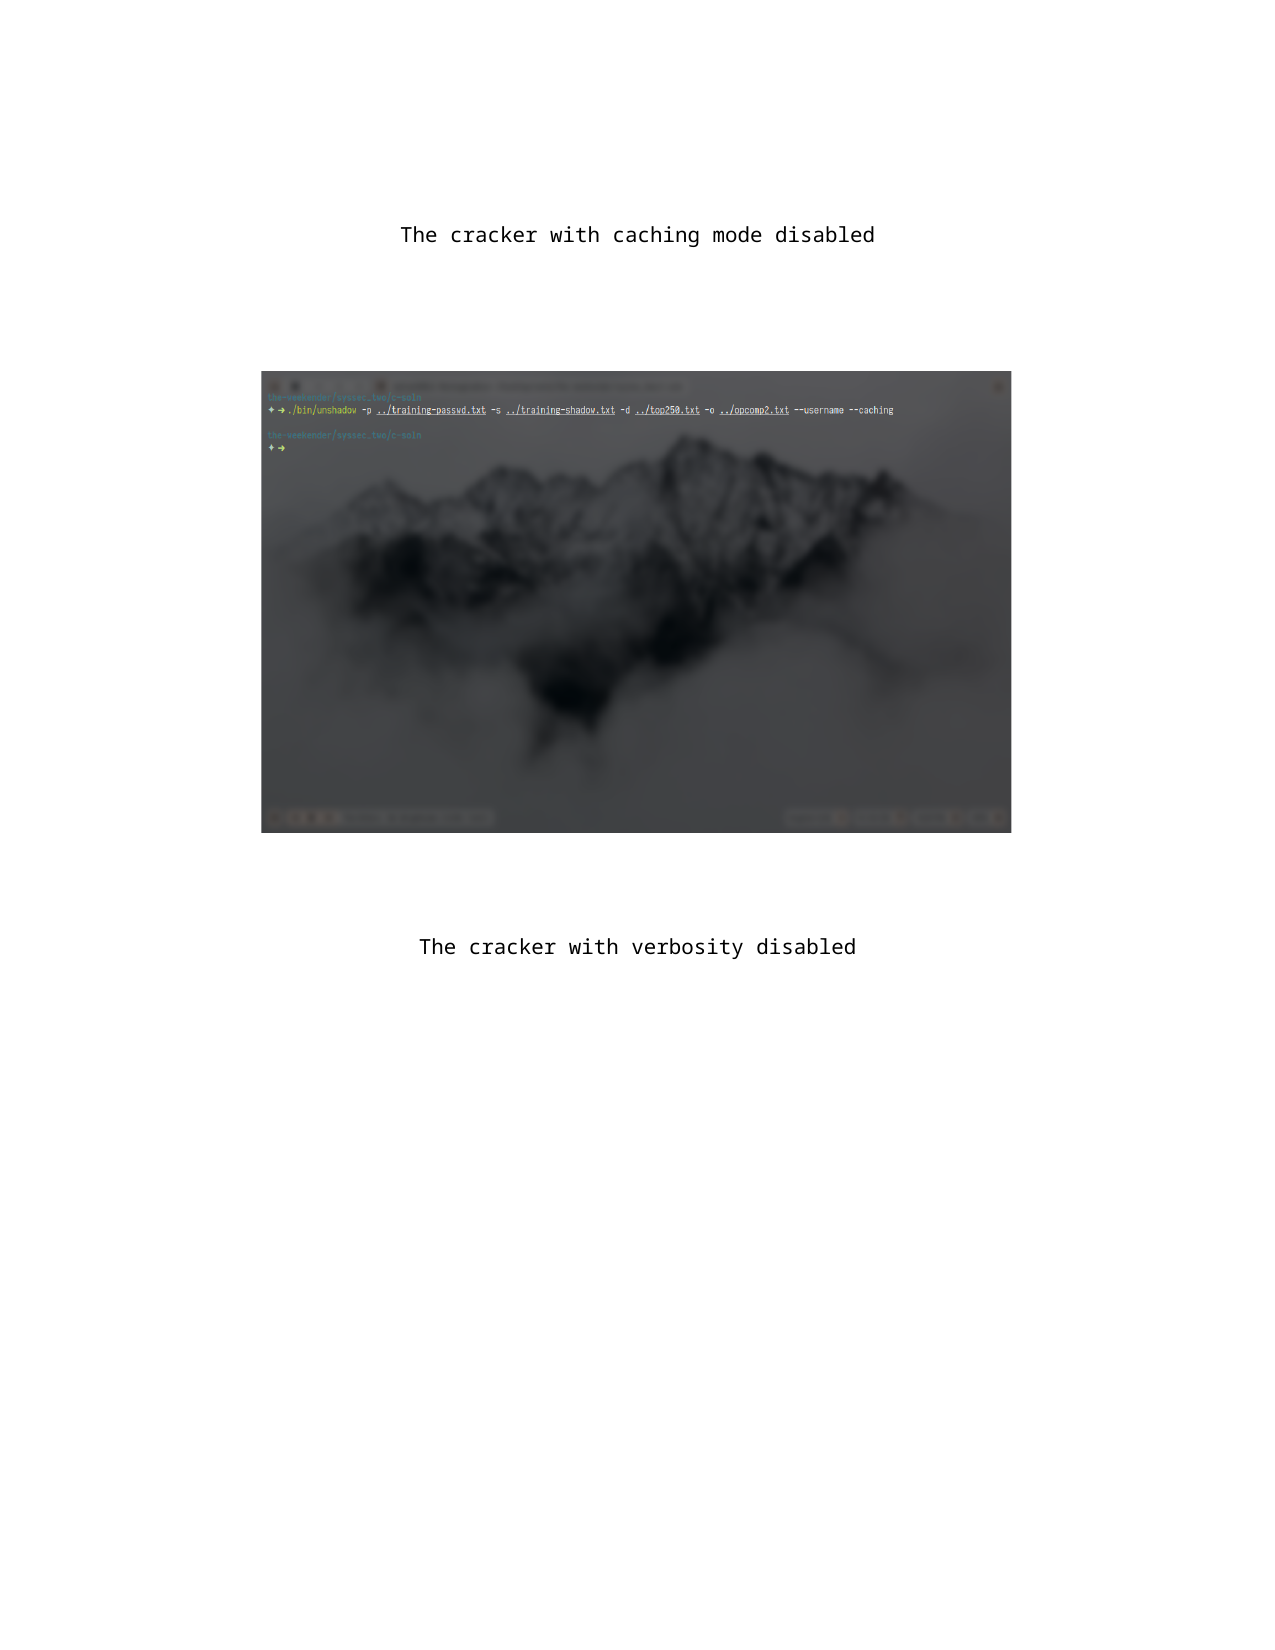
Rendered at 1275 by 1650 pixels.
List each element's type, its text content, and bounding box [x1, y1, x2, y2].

picture [261, 371, 1012, 833]
text The cracker with caching mode disabled [118, 220, 1157, 249]
text The cracker with verbosity disabled [118, 932, 1157, 961]
